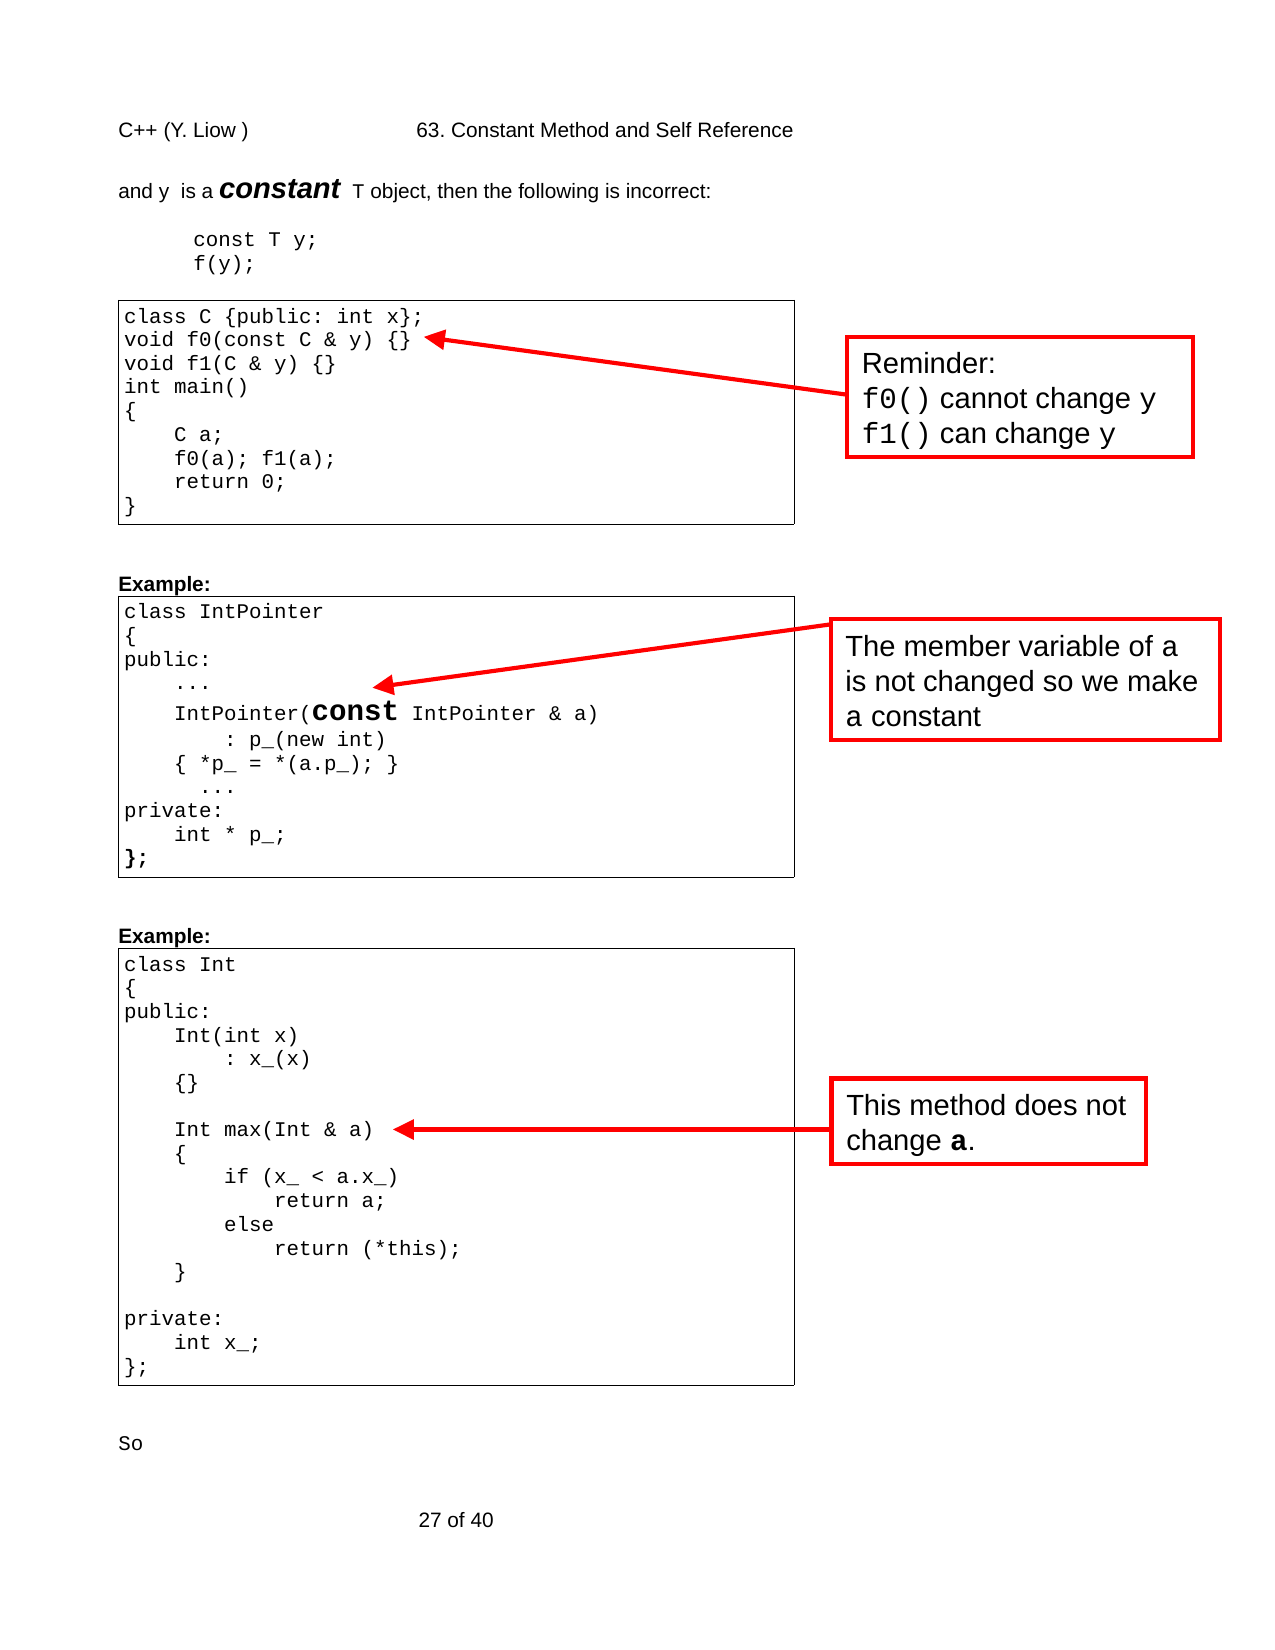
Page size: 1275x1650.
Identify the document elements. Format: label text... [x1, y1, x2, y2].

text Example: [118, 924, 794, 948]
text const T y; [118, 229, 794, 252]
text and y is a constant T object, then the following is incorrect: [118, 172, 794, 205]
table_header class C {public: int x}; void f0(const C & y) {} void f1(C & y) {} int main() { C a; f0(a); f1(a); return 0; } [119, 301, 794, 524]
text Example: [118, 572, 794, 596]
table_header class Int { public: Int(int x) : x_(x) {} Int max(Int & a) { if (x_ < a.x_) return a; else return (*this); } private: int x_; }; [119, 949, 794, 1385]
text f(y); [118, 252, 794, 276]
text So [118, 1432, 794, 1456]
table_header class IntPointer { public: ... IntPointer(const IntPointer & a) : p_(new int) { *p_ = *(a.p_); } ... private: int * p_; }; [119, 597, 794, 877]
